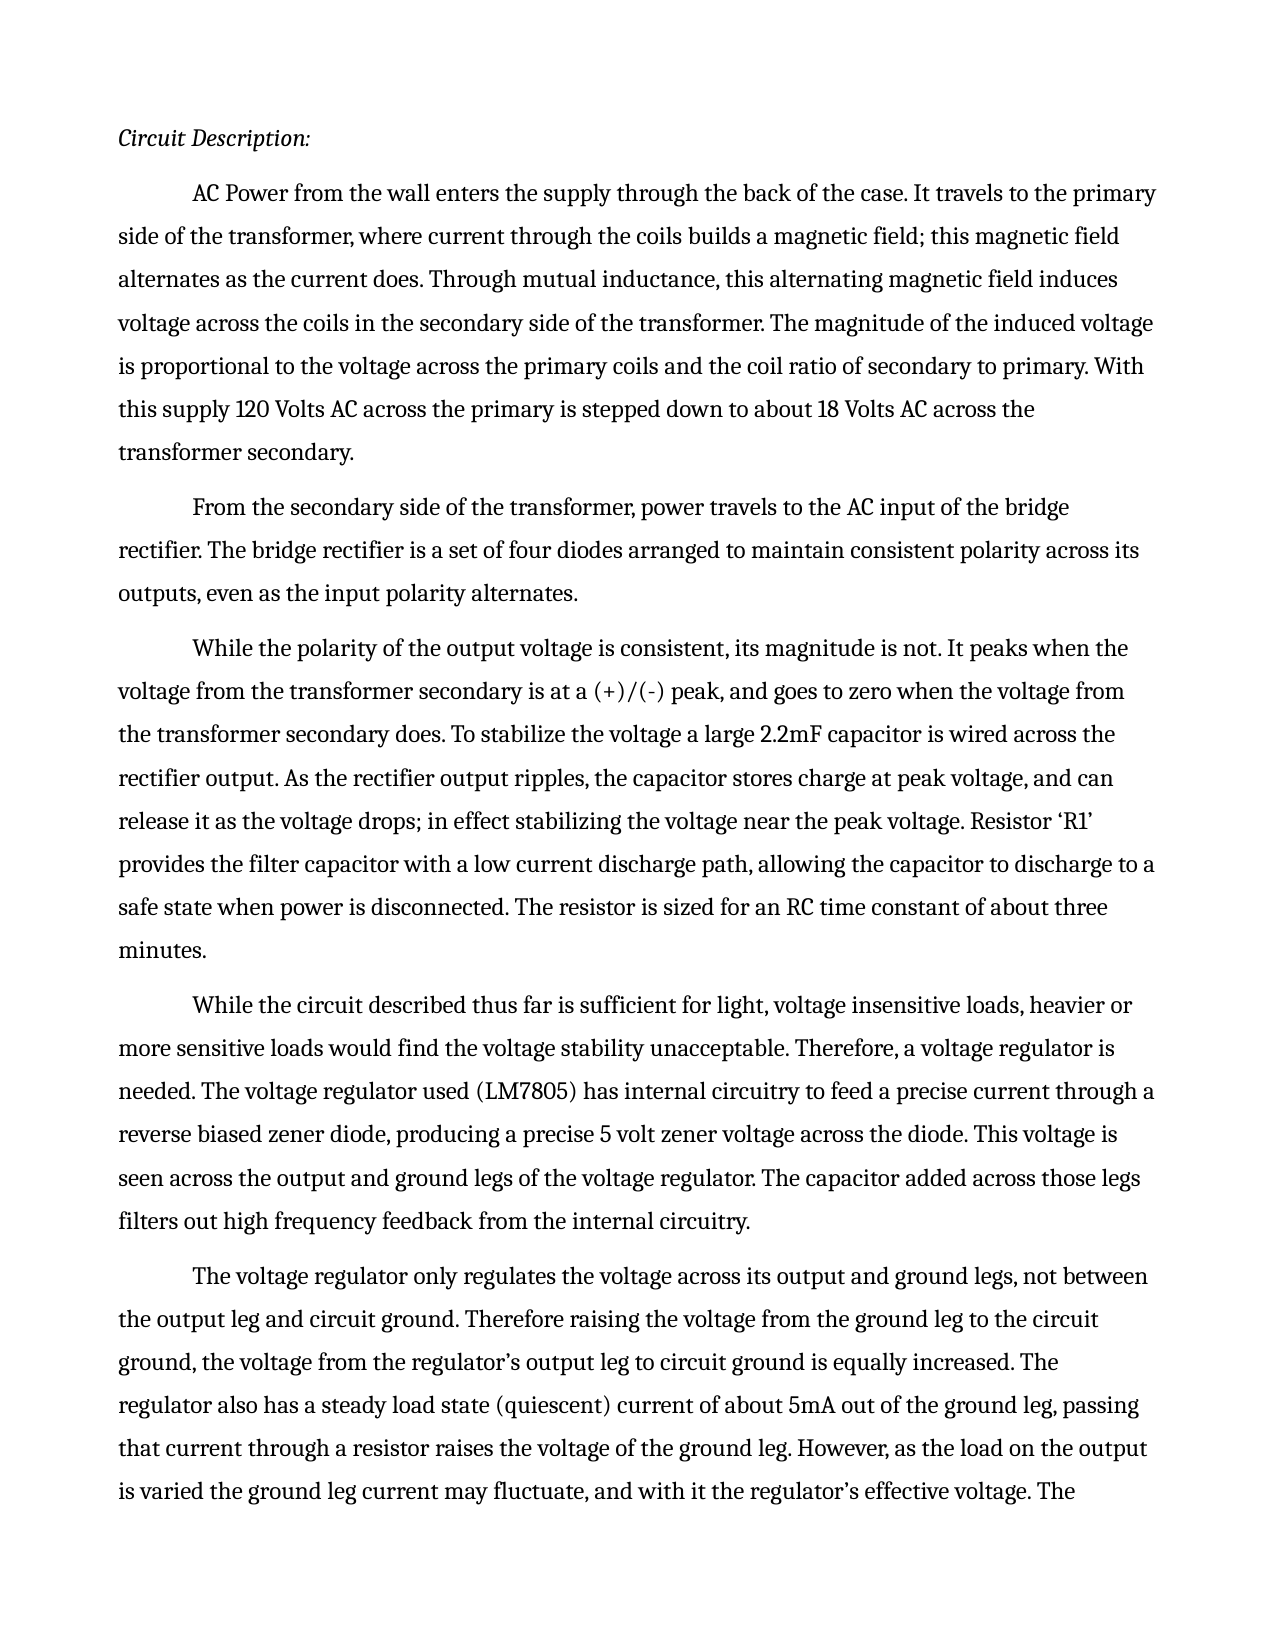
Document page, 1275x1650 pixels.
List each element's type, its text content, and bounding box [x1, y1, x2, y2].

text While the circuit described thus far is sufficient for light, voltage insensitive loads, heavier or more sensitive loads would find the voltage stability unacceptable. Therefore, a voltage regulator is needed. The voltage regulator used (LM7805) has internal circuitry to feed a precise current through a reverse biased zener diode, producing a precise 5 volt zener voltage across the diode. This voltage is seen across the output and ground legs of the voltage regulator. The capacitor added across those legs filters out high frequency feedback from the internal circuitry. [118, 991, 1157, 1235]
text While the polarity of the output voltage is consistent, its magnitude is not. It peaks when the voltage from the transformer secondary is at a (+)/(-) peak, and goes to zero when the voltage from the transformer secondary does. To stabilize the voltage a large 2.2mF capacitor is wired across the rectifier output. As the rectifier output ripples, the capacitor stores charge at peak voltage, and can release it as the voltage drops; in effect stabilizing the voltage near the peak voltage. Resistor ‘R1’ provides the filter capacitor with a low current discharge path, allowing the capacitor to discharge to a safe state when power is disconnected. The resistor is sized for an RC time constant of about three minutes. [118, 634, 1157, 965]
text Circuit Description: [118, 124, 1157, 153]
text From the secondary side of the transformer, power travels to the AC input of the bridge rectifier. The bridge rectifier is a set of four diodes arranged to maintain consistent polarity across its outputs, even as the input polarity alternates. [118, 493, 1157, 608]
text The voltage regulator only regulates the voltage across its output and ground legs, not between the output leg and circuit ground. Therefore raising the voltage from the ground leg to the circuit ground, the voltage from the regulator’s output leg to circuit ground is equally increased. The regulator also has a steady load state (quiescent) current of about 5mA out of the ground leg, passing that current through a resistor raises the voltage of the ground leg. However, as the load on the output is varied the ground leg current may fluctuate, and with it the regulator’s effective voltage. The [118, 1262, 1157, 1506]
text AC Power from the wall enters the supply through the back of the case. It travels to the primary side of the transformer, where current through the coils builds a magnetic field; this magnetic field alternates as the current does. Through mutual inductance, this alternating magnetic field induces voltage across the coils in the secondary side of the transformer. The magnitude of the induced voltage is proportional to the voltage across the primary coils and the coil ratio of secondary to primary. With this supply 120 Volts AC across the primary is stepped down to about 18 Volts AC across the transformer secondary. [118, 179, 1157, 467]
